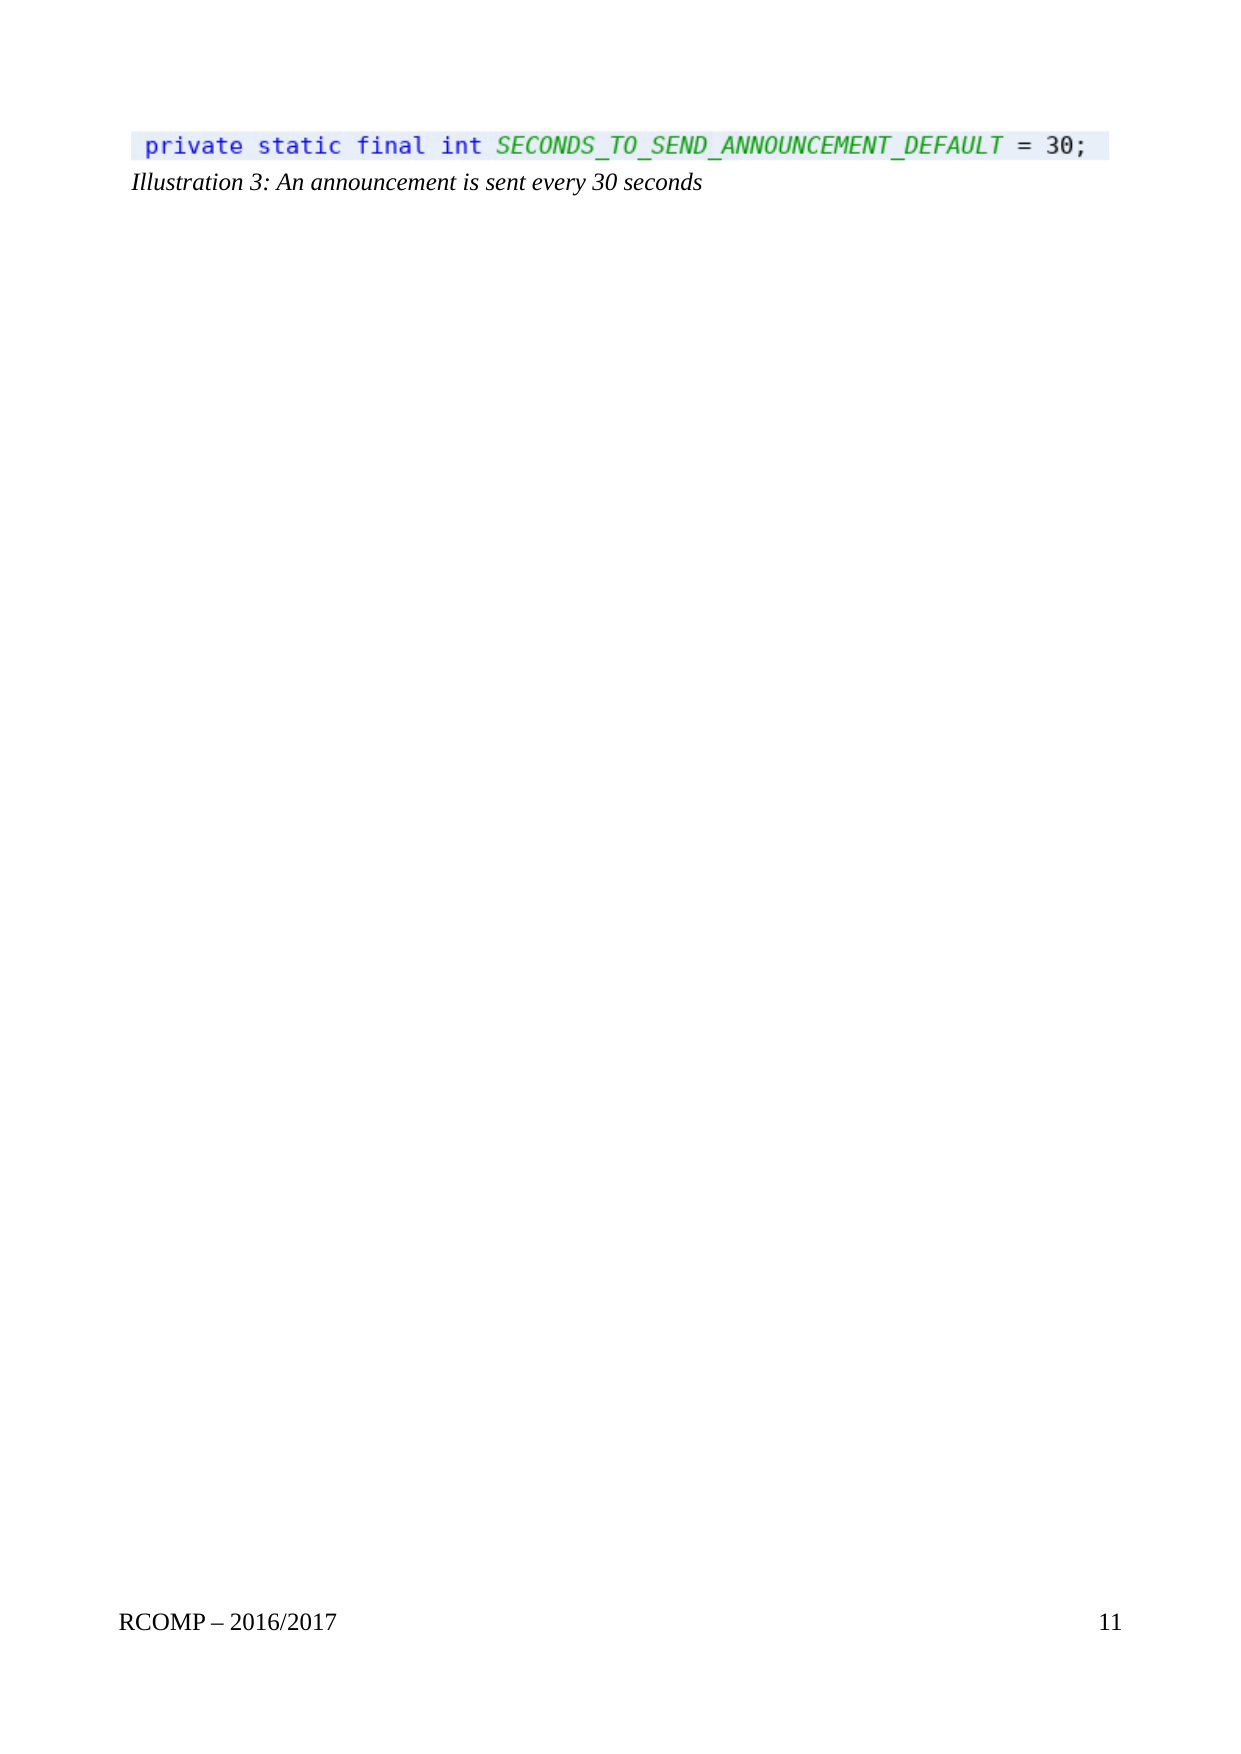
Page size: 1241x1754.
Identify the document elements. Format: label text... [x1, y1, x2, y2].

picture [131, 130, 1110, 162]
text Illustration 3: An announcement is sent every 30 seconds [131, 162, 1109, 196]
